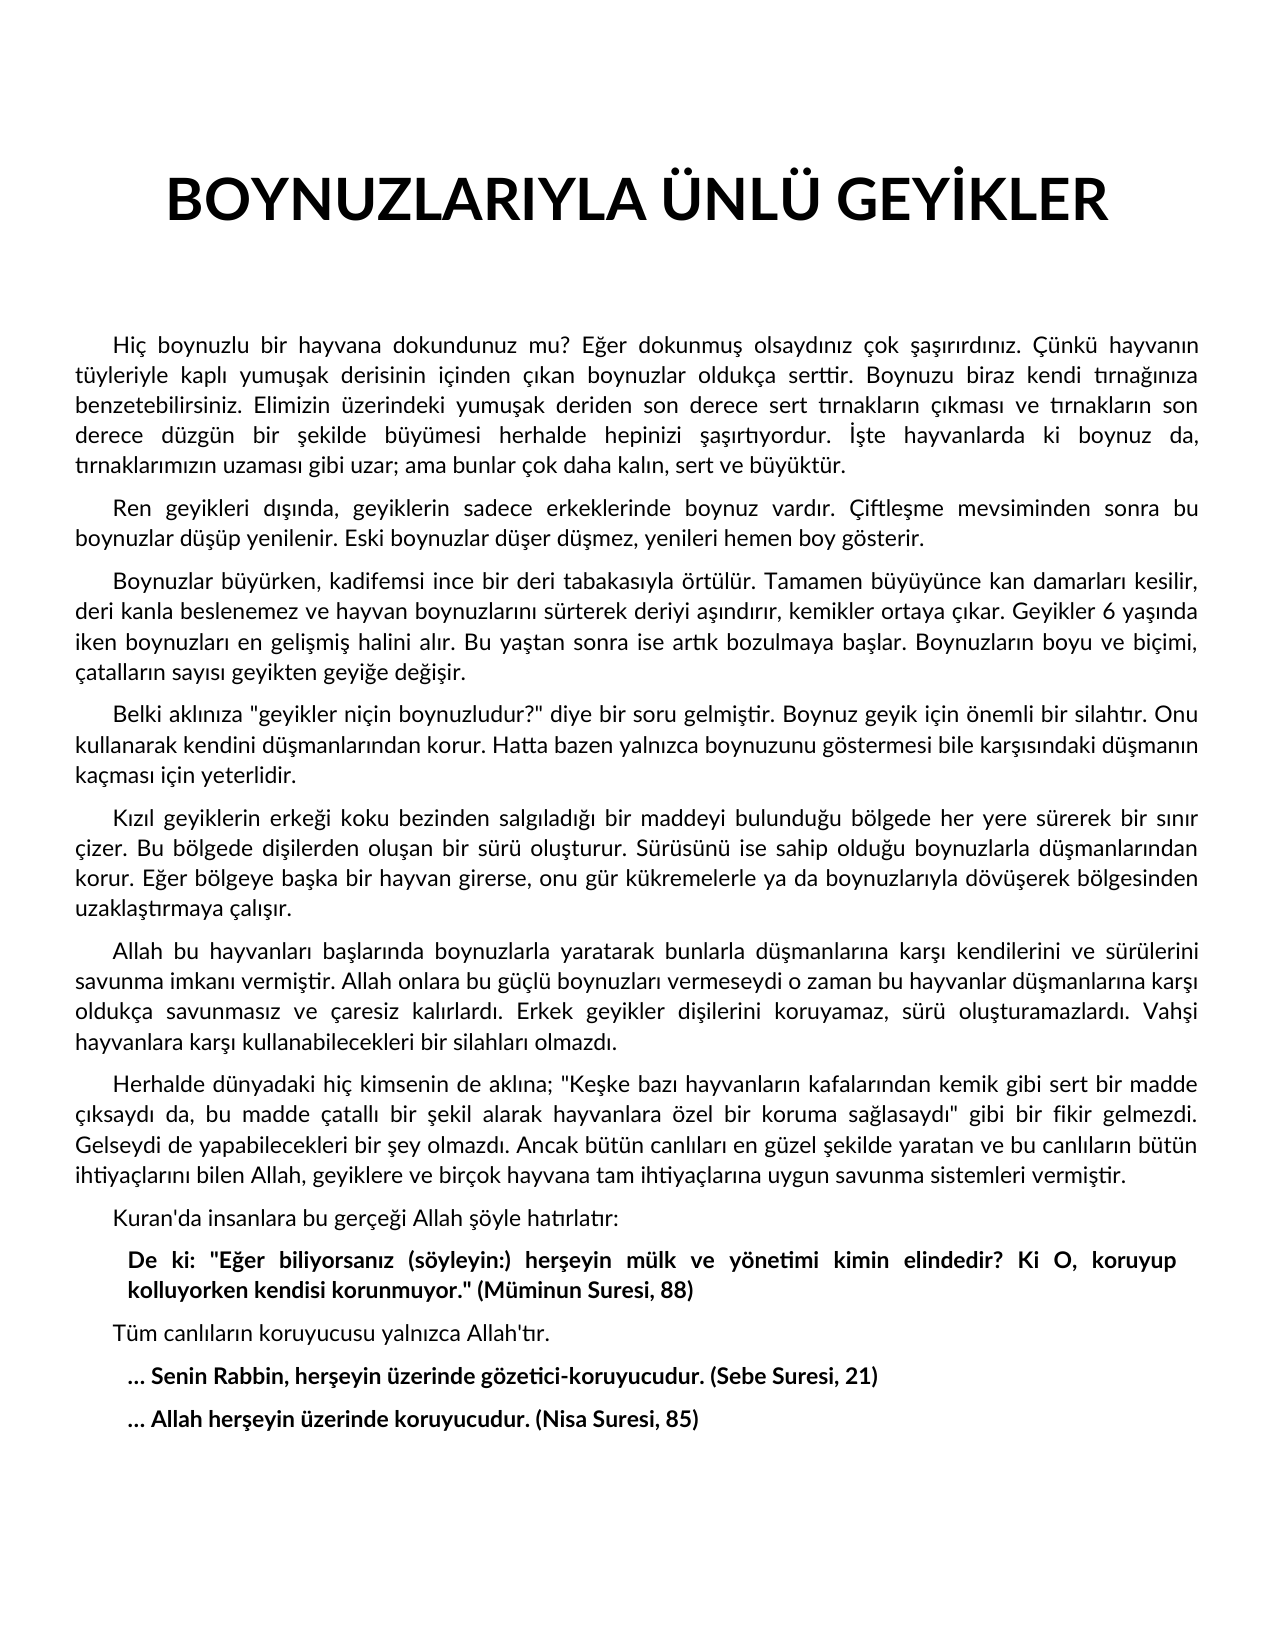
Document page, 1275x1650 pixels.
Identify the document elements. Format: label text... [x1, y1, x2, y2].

text Kuran'da insanlara bu gerçeği Allah şöyle hatırlatır: [75, 1203, 1200, 1231]
text Tüm canlıların koruyucusu yalnızca Allah'tır. [75, 1319, 1200, 1346]
text Allah bu hayvanları başlarında boynuzlarla yaratarak bunlarla düşmanlarına karşı kendilerini ve sürülerini savunma imkanı vermiştir. Allah onlara bu güçlü boynuzları vermeseydi o zaman bu hayvanlar düşmanlarına karşı oldukça savunmasız ve çaresiz kalırlardı. Erkek geyikler dişilerini koruyamaz, sürü oluşturamazlardı. Vahşi hayvanlara karşı kullanabilecekleri bir silahları olmazdı. [75, 937, 1200, 1055]
text … Senin Rabbin, herşeyin üzerinde gözetici-koruyucudur. (Sebe Suresi, 21) [127, 1362, 1177, 1389]
text Ren geyikleri dışında, geyiklerin sadece erkeklerinde boynuz vardır. Çiftleşme mevsiminden sonra bu boynuzlar düşüp yenilenir. Eski boynuzlar düşer düşmez, yenileri hemen boy gösterir. [75, 494, 1200, 552]
subtitle BOYNUZLARIYLA ÜNLÜ GEYİKLER [75, 162, 1200, 232]
text Boynuzlar büyürken, kadifemsi ince bir deri tabakasıyla örtülür. Tamamen büyüyünce kan damarları kesilir, deri kanla beslenemez ve hayvan boynuzlarını sürterek deriyi aşındırır, kemikler ortaya çıkar. Geyikler 6 yaşında iken boynuzları en gelişmiş halini alır. Bu yaştan sonra ise artık bozulmaya başlar. Boynuzların boyu ve biçimi, çatalların sayısı geyikten geyiğe değişir. [75, 567, 1200, 685]
text Hiç boynuzlu bir hayvana dokundunuz mu? Eğer dokunmuş olsaydınız çok şaşırırdınız. Çünkü hayvanın tüyleriyle kaplı yumuşak derisinin içinden çıkan boynuzlar oldukça serttir. Boynuzu biraz kendi tırnağınıza benzetebilirsiniz. Elimizin üzerindeki yumuşak deriden son derece sert tırnakların çıkması ve tırnakların son derece düzgün bir şekilde büyümesi herhalde hepinizi şaşırtıyordur. İşte hayvanlarda ki boynuz da, tırnaklarımızın uzaması gibi uzar; ama bunlar çok daha kalın, sert ve büyüktür. [75, 330, 1200, 479]
text Kızıl geyiklerin erkeği koku bezinden salgıladığı bir maddeyi bulunduğu bölgede her yere sürerek bir sınır çizer. Bu bölgede dişilerden oluşan bir sürü oluşturur. Sürüsünü ise sahip olduğu boynuzlarla düşmanlarından korur. Eğer bölgeye başka bir hayvan girerse, onu gür kükremelerle ya da boynuzlarıyla dövüşerek bölgesinden uzaklaştırmaya çalışır. [75, 803, 1200, 921]
text De ki: "Eğer biliyorsanız (söyleyin:) herşeyin mülk ve yönetimi kimin elindedir? Ki O, koruyup kolluyorken kendisi korunmuyor." (Müminun Suresi, 88) [127, 1246, 1177, 1304]
text Herhalde dünyadaki hiç kimsenin de aklına; "Keşke bazı hayvanların kafalarından kemik gibi sert bir madde çıksaydı da, bu madde çatallı bir şekil alarak hayvanlara özel bir koruma sağlasaydı" gibi bir fikir gelmezdi. Gelseydi de yapabilecekleri bir şey olmazdı. Ancak bütün canlıları en güzel şekilde yaratan ve bu canlıların bütün ihtiyaçlarını bilen Allah, geyiklere ve birçok hayvana tam ihtiyaçlarına uygun savunma sistemleri vermiştir. [75, 1070, 1200, 1188]
text Belki aklınıza "geyikler niçin boynuzludur?" diye bir soru gelmiştir. Boynuz geyik için önemli bir silahtır. Onu kullanarak kendini düşmanlarından korur. Hatta bazen yalnızca boynuzunu göstermesi bile karşısındaki düşmanın kaçması için yeterlidir. [75, 700, 1200, 788]
text … Allah herşeyin üzerinde koruyucudur. (Nisa Suresi, 85) [127, 1404, 1177, 1432]
